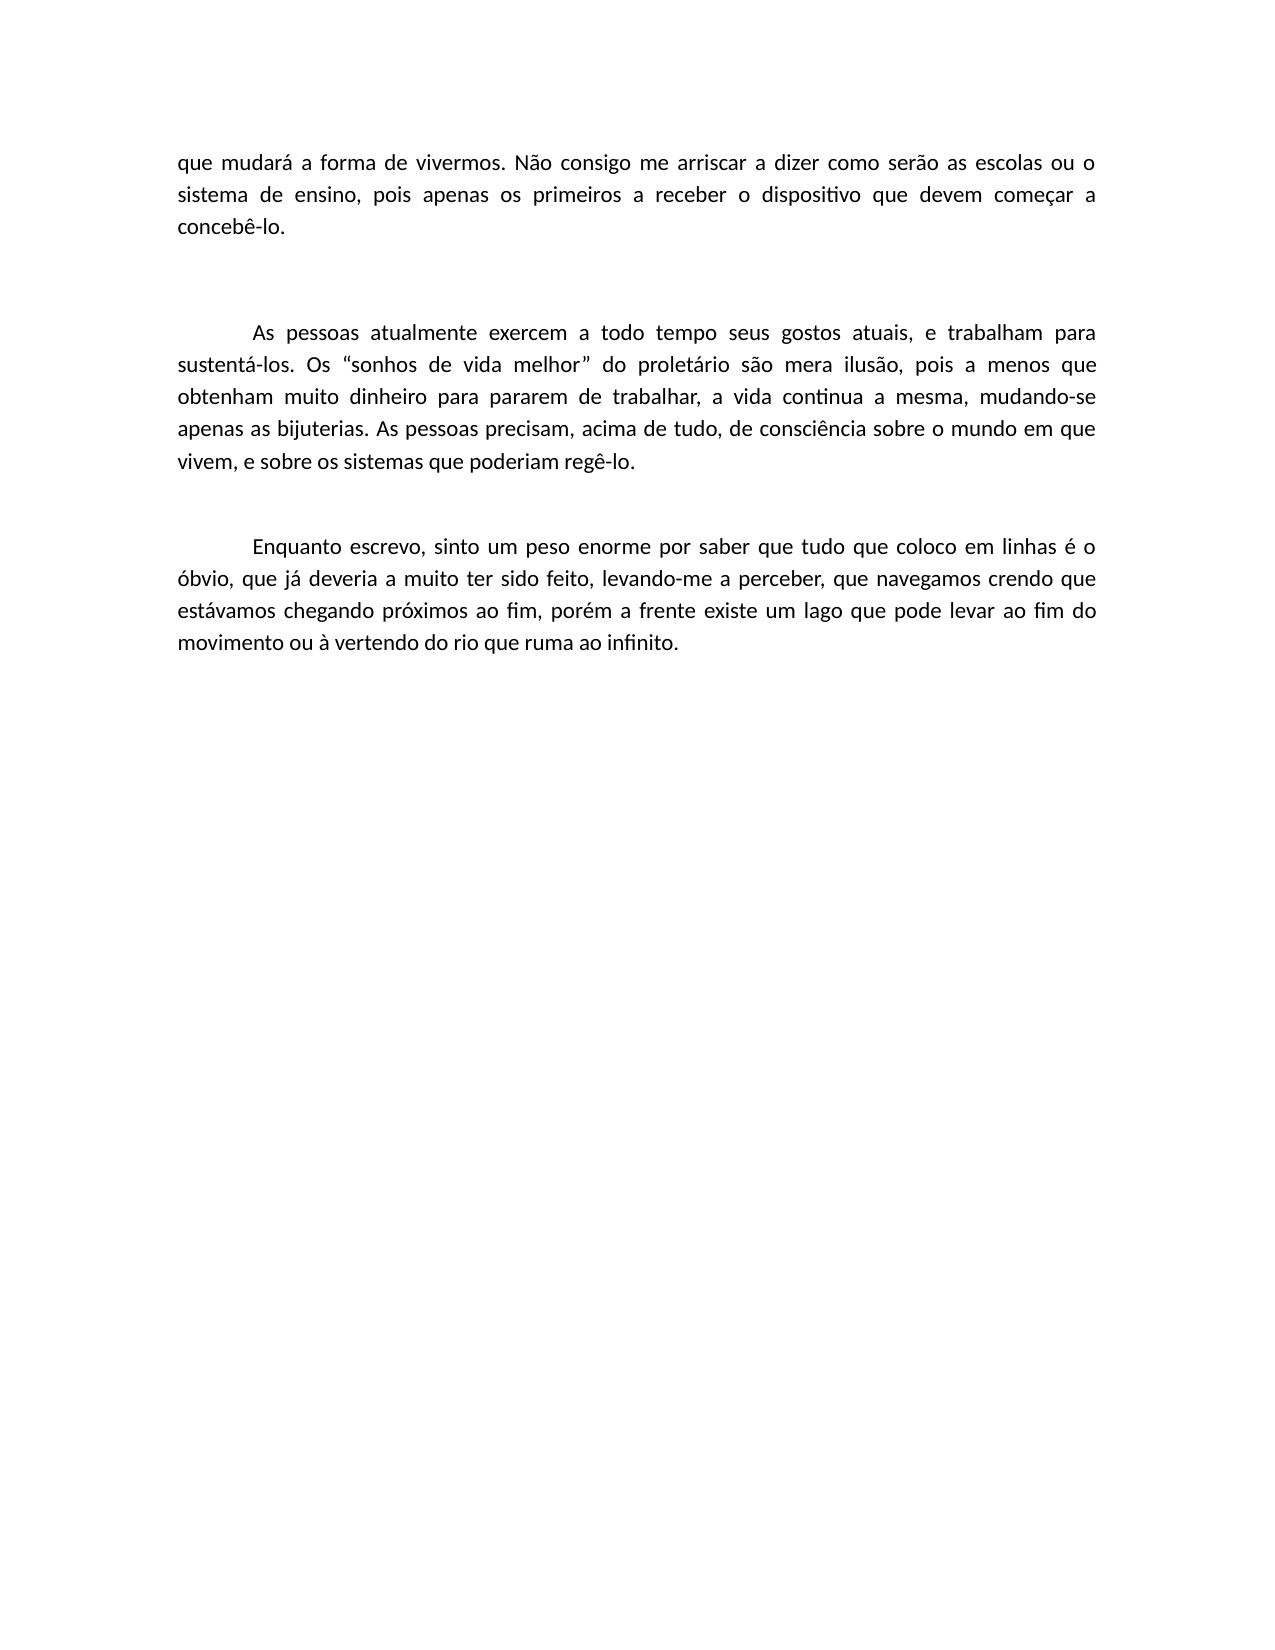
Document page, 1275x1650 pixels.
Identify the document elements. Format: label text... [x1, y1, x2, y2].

text que mudará a forma de vivermos. Não consigo me arriscar a dizer como serão as escolas ou o sistema de ensino, pois apenas os primeiros a receber o dispositivo que devem começar a concebê-lo. [177, 148, 1098, 240]
text As pessoas atualmente exercem a todo tempo seus gostos atuais, e trabalham para sustentá-los. Os “sonhos de vida melhor” do proletário são mera ilusão, pois a menos que obtenham muito dinheiro para pararem de trabalhar, a vida continua a mesma, mudando-se apenas as bijuterias. As pessoas precisam, acima de tudo, de consciência sobre o mundo em que vivem, e sobre os sistemas que poderiam regê-lo. [177, 318, 1098, 507]
text Enquanto escrevo, sinto um peso enorme por saber que tudo que coloco em linhas é o óbvio, que já deveria a muito ter sido feito, levando-me a perceber, que navegamos crendo que estávamos chegando próximos ao fim, porém a frente existe um lago que pode levar ao fim do movimento ou à vertendo do rio que ruma ao infinito. [177, 532, 1098, 657]
